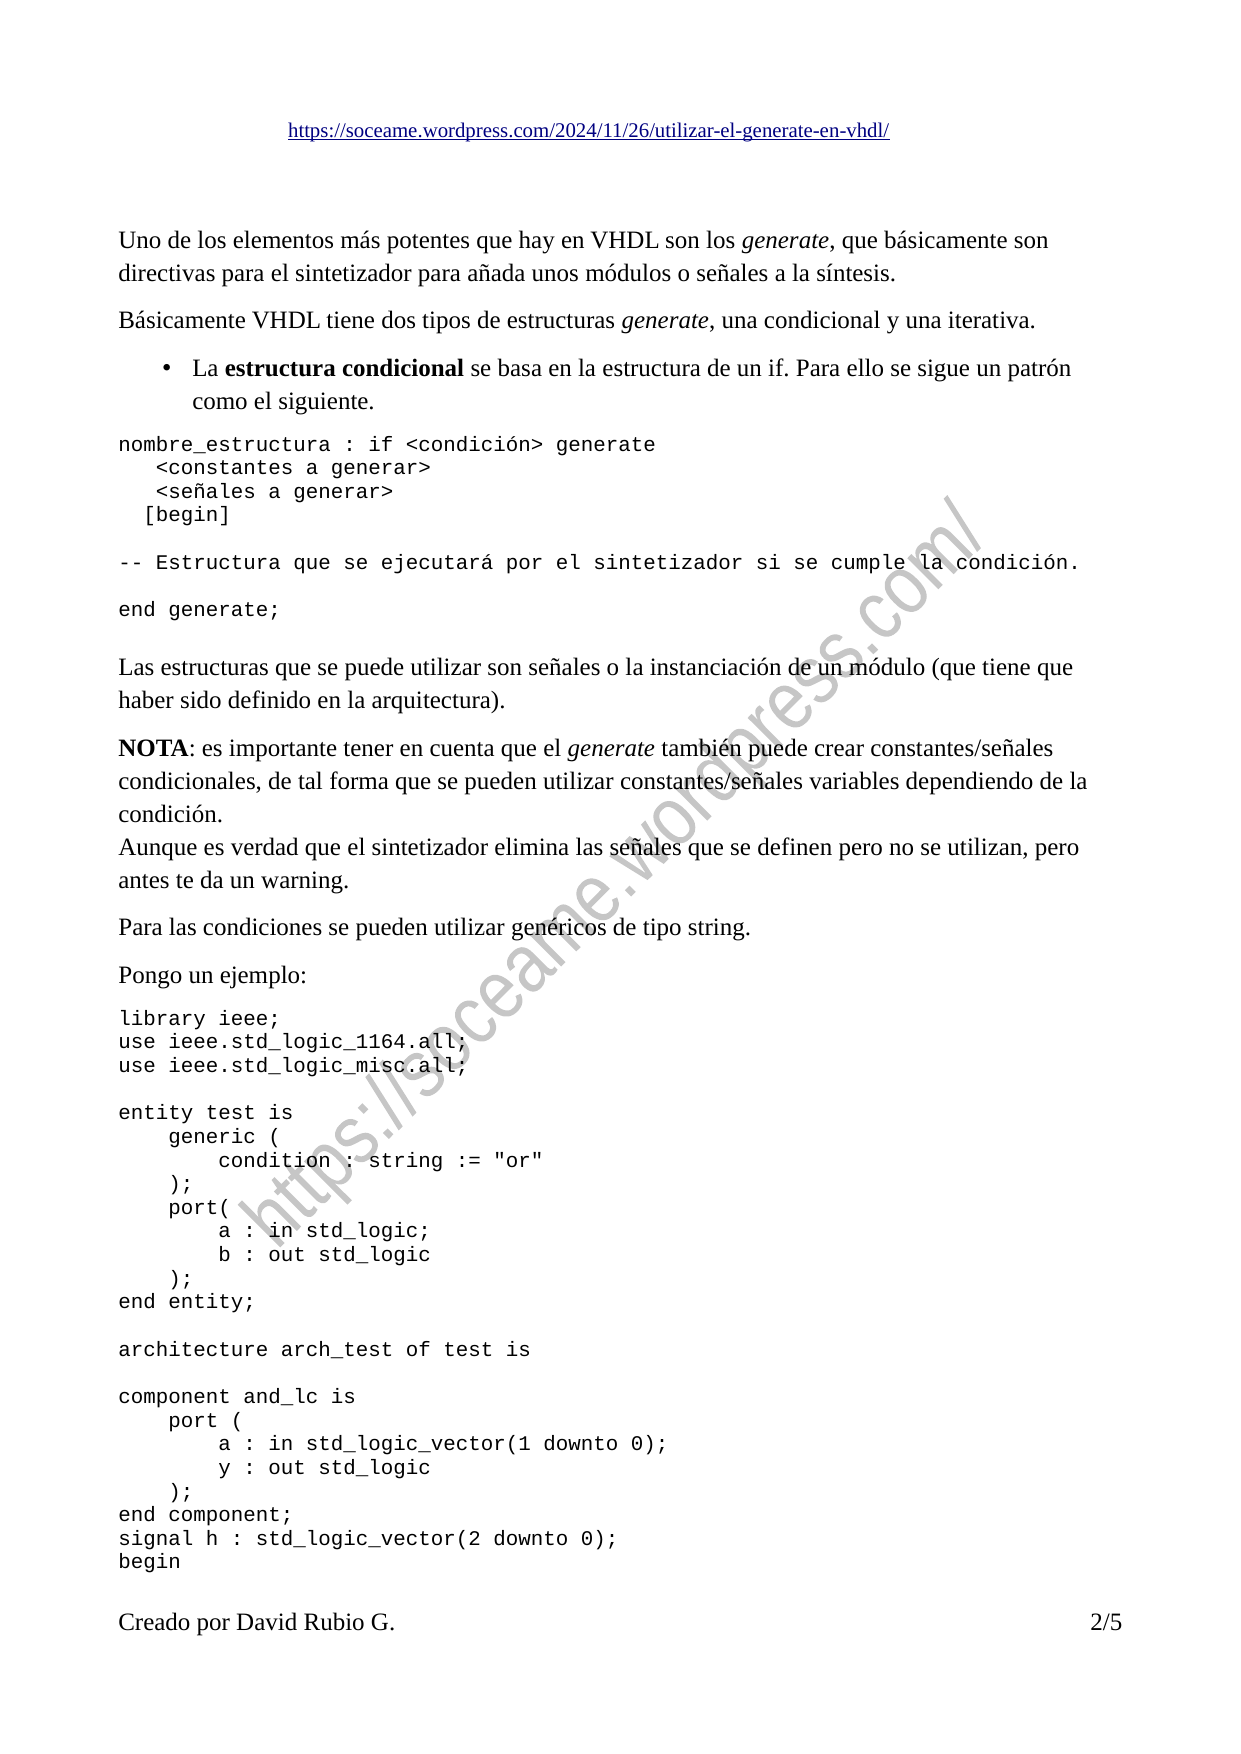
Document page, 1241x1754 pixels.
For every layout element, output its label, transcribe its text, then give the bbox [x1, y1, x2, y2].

text [338, 1173, 1122, 1197]
text begin [118, 1552, 1122, 1575]
text -- Estructura que se ejecutará por el sintetizador si se cumple la condición. [942, 552, 1122, 575]
list La estructura condicional se basa en la estructura de un if. Para ello se sigue un patrón como el siguiente. [162, 353, 1122, 415]
text b : out std_logic [118, 1244, 1122, 1268]
text use ieee.std_logic_1164.all; [437, 1033, 463, 1055]
text a : in std_logic_vector(1 downto 0); [118, 1433, 1122, 1457]
text a : in std_logic; [118, 1221, 275, 1244]
text [341, 1126, 1122, 1149]
text Para las condiciones se pueden utilizar genéricos de tipo string. [557, 912, 1122, 941]
text [461, 1008, 1122, 1031]
text -- Estructura que se ejecutará por el sintetizador si se cumple la condición. [118, 552, 923, 575]
text use ieee.std_logic_misc.all; [118, 1055, 408, 1079]
text end entity; [118, 1291, 1122, 1315]
text Las estructuras que se puede utilizar son señales o la instanciación de un módulo (que tiene que haber sido definido en la arquitectura). [118, 652, 1122, 714]
text ); [118, 1173, 312, 1197]
text <señales a generar> [118, 481, 1122, 504]
text [326, 1173, 345, 1180]
text Uno de los elementos más potentes que hay en VHDL son los generate, que básicamente son directivas para el sintetizador para añada unos módulos o señales a la síntesis. [118, 225, 1122, 286]
text <constantes a generar> [118, 457, 1122, 481]
text Básicamente VHDL tiene dos tipos de estructuras generate, una condicional y una iterativa. [118, 305, 1122, 334]
text signal h : std_logic_vector(2 downto 0); [118, 1528, 1122, 1552]
text [541, 960, 1122, 989]
text end component; [118, 1504, 1122, 1528]
text Pongo un ejemplo: [118, 960, 528, 989]
text condition : string := "or" [337, 1149, 1122, 1173]
text [866, 599, 1122, 623]
text [begin] [118, 504, 961, 528]
text library ieee; [118, 1008, 462, 1031]
text [954, 504, 1122, 528]
text [388, 1102, 1122, 1126]
text a : in std_logic; [264, 1221, 1122, 1244]
text y : out std_logic [118, 1457, 1122, 1481]
text port( [118, 1197, 1122, 1221]
text port ( [118, 1410, 1122, 1433]
text generic ( [118, 1126, 371, 1149]
text nombre_estructura : if <condición> generate [118, 433, 1122, 457]
text use ieee.std_logic_1164.all; [456, 1031, 1122, 1055]
text use ieee.std_logic_misc.all; [437, 1055, 1122, 1079]
text condition : string := "or" [317, 1152, 345, 1173]
text [300, 1173, 338, 1197]
text condition : string := "or" [118, 1149, 314, 1173]
text use ieee.std_logic_1164.all; [118, 1031, 432, 1055]
text architecture arch_test of test is [118, 1339, 1122, 1362]
text component and_lc is [118, 1386, 1122, 1410]
text end generate; [118, 599, 864, 623]
text ); [118, 1481, 1122, 1504]
text NOTA: es importante tener en cuenta que el generate también puede crear constantes/señales condicionales, de tal forma que se pueden utilizar constantes/señales variables dependiendo de la condición. Aunque es verdad que el sintetizador elimina las señales que se definen pero no se utilizan, pero antes te da un warning. [118, 733, 1122, 894]
text entity test is [118, 1102, 395, 1126]
text Para las condiciones se pueden utilizar genéricos de tipo string. [118, 912, 553, 941]
text ); [118, 1268, 1122, 1291]
